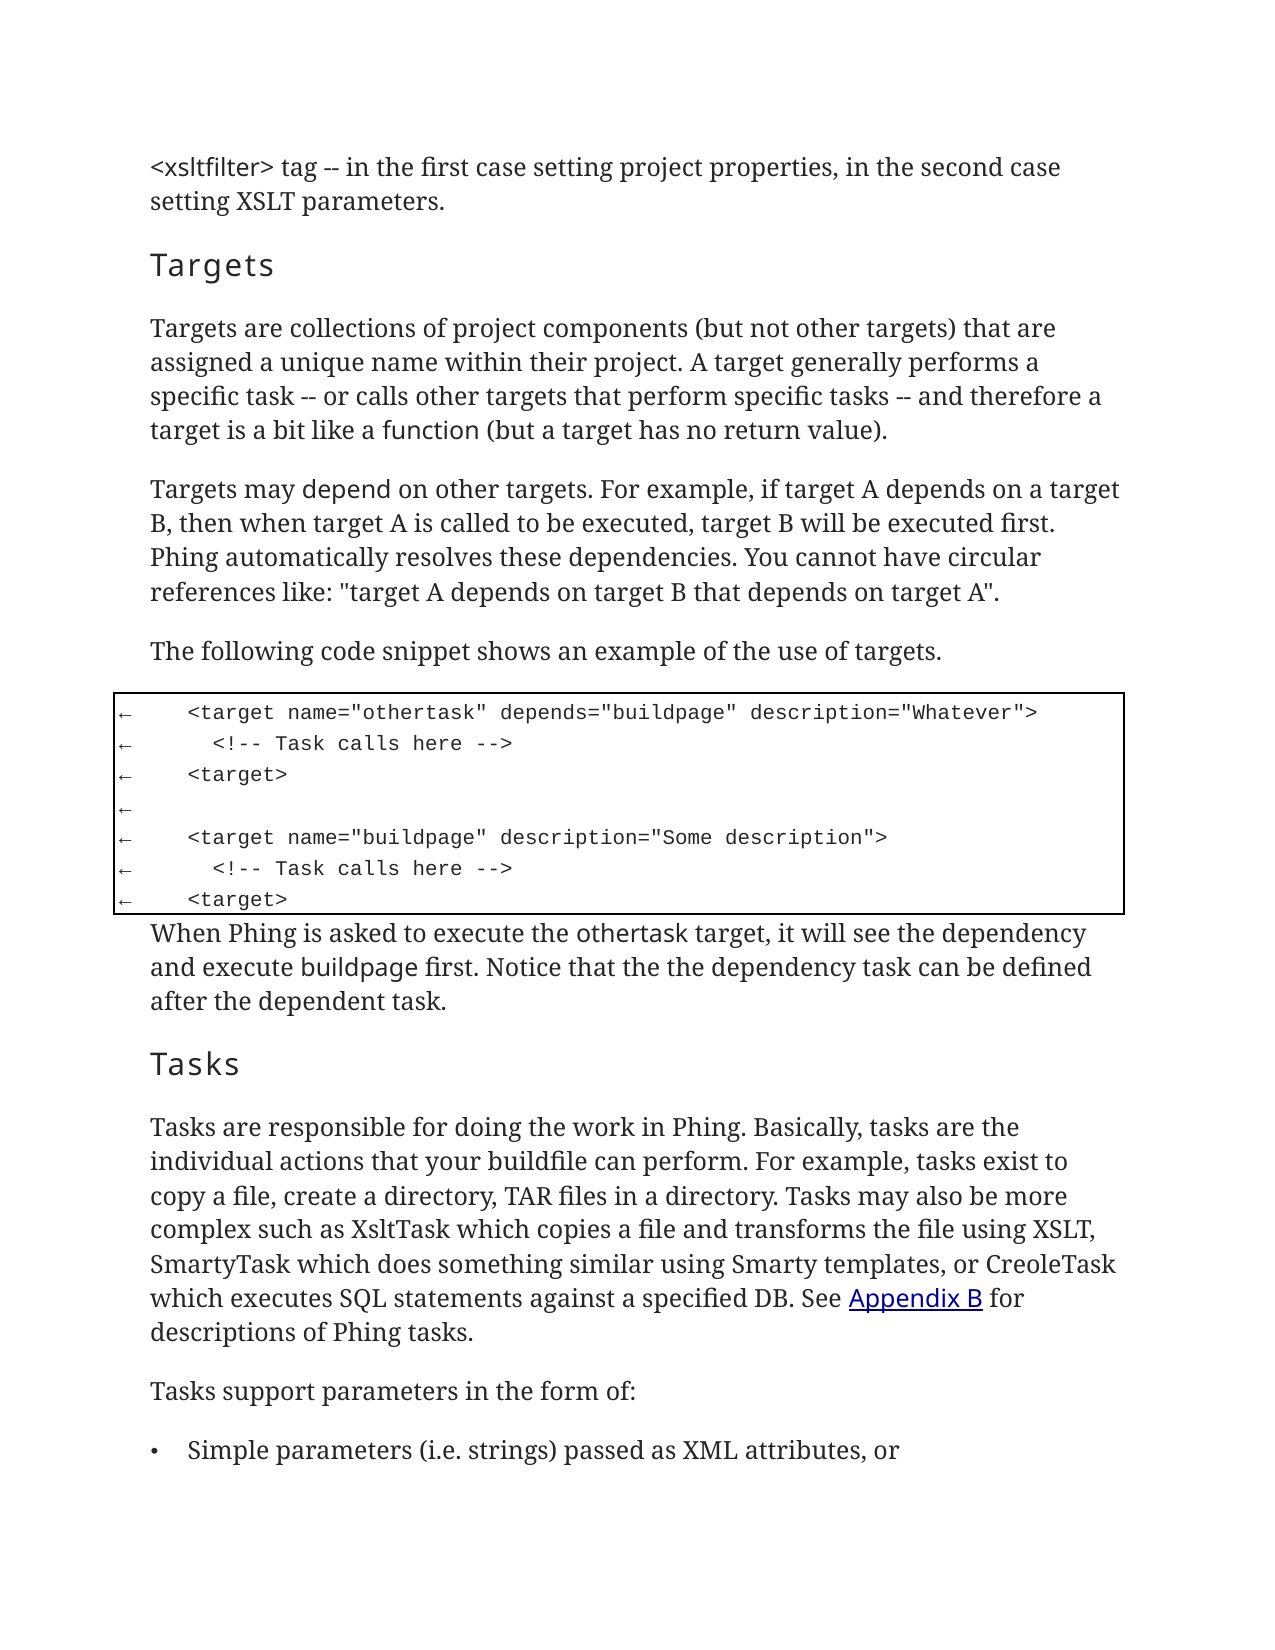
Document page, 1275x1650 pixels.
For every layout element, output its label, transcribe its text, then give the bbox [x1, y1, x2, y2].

list <!-- Task calls here --> [115, 848, 1123, 880]
list <target name="othertask" depends="buildpage" description="Whatever"> [115, 694, 1123, 723]
text Targets [150, 243, 1125, 286]
text The following code snippet shows an example of the use of targets. [150, 633, 1125, 667]
text Targets may depend on other targets. For example, if target A depends on a target B, then when target A is called to be executed, target B will be executed first. Phing automatically resolves these dependencies. You cannot have circular references like: "target A depends on target B that depends on target A". [150, 472, 1125, 608]
list Simple parameters (i.e. strings) passed as XML attributes, or [150, 1432, 1125, 1467]
text Tasks [150, 1042, 1125, 1085]
list <target> [115, 755, 1123, 788]
text Targets are collections of project components (but not other targets) that are assigned a unique name within their project. A target generally performs a specific task -- or calls other targets that perform specific tasks -- and therefore a target is a bit like a function (but a target has no return value). [150, 311, 1125, 447]
text Tasks support parameters in the form of: [150, 1373, 1125, 1407]
list <target name="buildpage" description="Some description"> [115, 817, 1123, 848]
text <xsltfilter> tag -- in the first case setting project properties, in the second case setting XSLT parameters. [150, 150, 1125, 218]
text When Phing is asked to execute the othertask target, it will see the dependency and execute buildpage first. Notice that the the dependency task can be defined after the dependent task. [150, 915, 1125, 1017]
list <!-- Task calls here --> [115, 723, 1123, 755]
list <target> [115, 880, 1123, 913]
text Tasks are responsible for doing the work in Phing. Basically, tasks are the individual actions that your buildfile can perform. For example, tasks exist to copy a file, create a directory, TAR files in a directory. Tasks may also be more complex such as XsltTask which copies a file and transforms the file using XSLT, SmartyTask which does something similar using Smarty templates, or CreoleTask which executes SQL statements against a specified DB. See Appendix B for descriptions of Phing tasks. [150, 1110, 1125, 1348]
